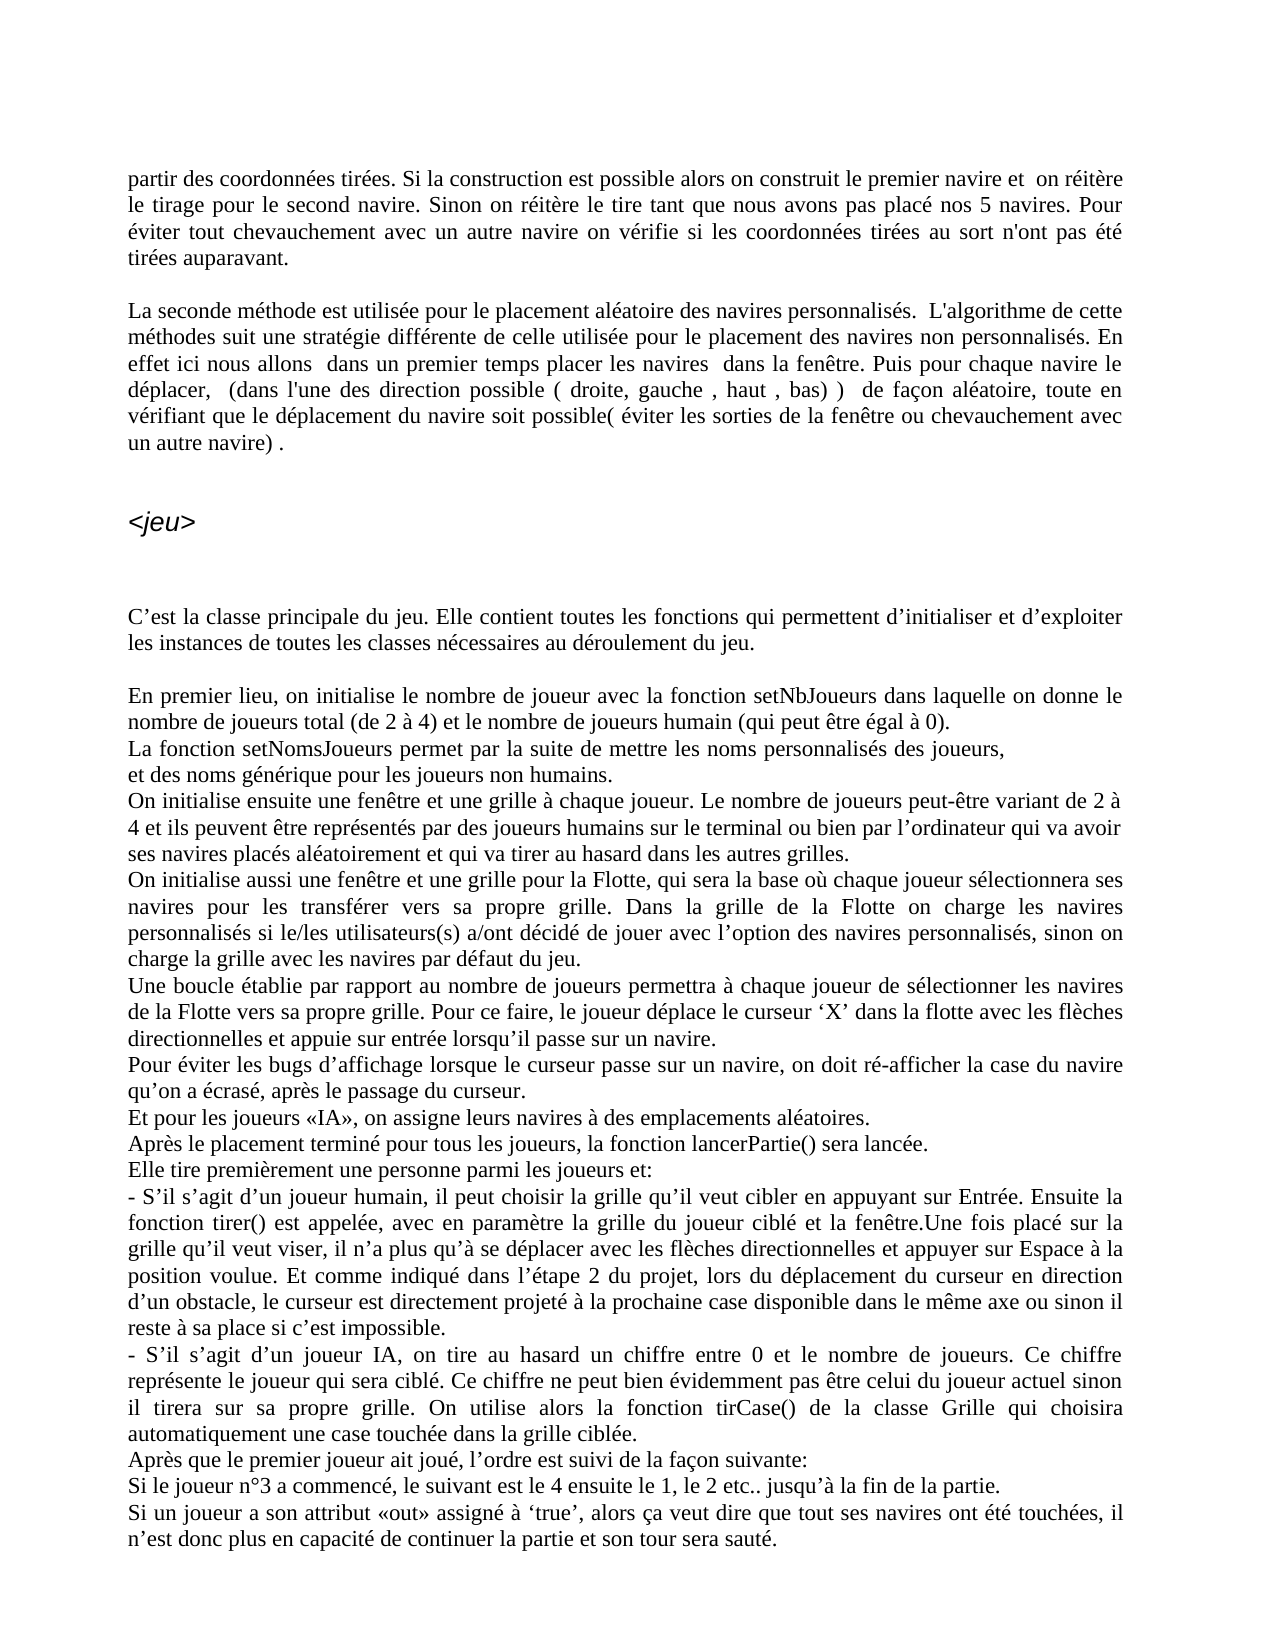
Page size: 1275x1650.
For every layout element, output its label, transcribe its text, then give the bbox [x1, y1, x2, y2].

text Après que le premier joueur ait joué, l’ordre est suivi de la façon suivante: [128, 1446, 1007, 1473]
text Si le joueur n°3 a commencé, le suivant est le 4 ensuite le 1, le 2 etc.. jusqu’à la fin de la partie. [128, 1473, 1007, 1499]
text Une boucle établie par rapport au nombre de joueurs permettra à chaque joueur de sélectionner les navires de la Flotte vers sa propre grille. Pour ce faire, le joueur déplace le curseur ‘X’ dans la flotte avec les flèches directionnelles et appuie sur entrée lorsqu’il passe sur un navire. [128, 972, 1126, 1051]
text Pour éviter les bugs d’affichage lorsque le curseur passe sur un navire, on doit ré-afficher la case du navire qu’on a écrasé, après le passage du curseur. [128, 1051, 1125, 1104]
text Elle tire premièrement une personne parmi les joueurs et: [128, 1156, 1007, 1183]
text C’est la classe principale du jeu. Elle contient toutes les fonctions qui permettent d’initialiser et d’exploiter les instances de toutes les classes nécessaires au déroulement du jeu. [128, 603, 1124, 656]
text La fonction setNomsJoueurs permet par la suite de mettre les noms personnalisés des joueurs, et des noms générique pour les joueurs non humains. [128, 735, 1007, 787]
subtitle <jeu> [128, 506, 1125, 538]
text La seconde méthode est utilisée pour le placement aléatoire des navires personnalisés. L'algorithme de cette méthodes suit une stratégie différente de celle utilisée pour le placement des navires non personnalisés. En effet ici nous allons dans un premier temps placer les navires dans la fenêtre. Puis pour chaque navire le déplacer, (dans l'une des direction possible ( droite, gauche , haut , bas) ) de façon aléatoire, toute en vérifiant que le déplacement du navire soit possible( éviter les sorties de la fenêtre ou chevauchement avec un autre navire) . [128, 297, 1125, 455]
text En premier lieu, on initialise le nombre de joueur avec la fonction setNbJoueurs dans laquelle on donne le nombre de joueurs total (de 2 à 4) et le nombre de joueurs humain (qui peut être égal à 0). [128, 682, 1124, 735]
text - S’il s’agit d’un joueur IA, on tire au hasard un chiffre entre 0 et le nombre de joueurs. Ce chiffre représente le joueur qui sera ciblé. Ce chiffre ne peut bien évidemment pas être celui du joueur actuel sinon il tirera sur sa propre grille. On utilise alors la fonction tirCase() de la classe Grille qui choisira automatiquement une case touchée dans la grille ciblée. [128, 1341, 1125, 1446]
text On initialise aussi une fenêtre et une grille pour la Flotte, qui sera la base où chaque joueur sélectionnera ses navires pour les transférer vers sa propre grille. Dans la grille de la Flotte on charge les navires personnalisés si le/les utilisateurs(s) a/ont décidé de jouer avec l’option des navires personnalisés, sinon on charge la grille avec les navires par défaut du jeu. [128, 866, 1126, 972]
text On initialise ensuite une fenêtre et une grille à chaque joueur. Le nombre de joueurs peut-être variant de 2 à 4 et ils peuvent être représentés par des joueurs humains sur le terminal ou bien par l’ordinateur qui va avoir ses navires placés aléatoirement et qui va tirer au hasard dans les autres grilles. [128, 787, 1124, 866]
text partir des coordonnées tirées. Si la construction est possible alors on construit le premier navire et on réitère le tirage pour le second navire. Sinon on réitère le tire tant que nous avons pas placé nos 5 navires. Pour éviter tout chevauchement avec un autre navire on vérifie si les coordonnées tirées au sort n'ont pas été tirées auparavant. [128, 165, 1125, 271]
text Si un joueur a son attribut «out» assigné à ‘true’, alors ça veut dire que tout ses navires ont été touchées, il n’est donc plus en capacité de continuer la partie et son tour sera sauté. [128, 1499, 1126, 1552]
text - S’il s’agit d’un joueur humain, il peut choisir la grille qu’il veut cibler en appuyant sur Entrée. Ensuite la fonction tirer() est appelée, avec en paramètre la grille du joueur ciblé et la fenêtre.Une fois placé sur la grille qu’il veut viser, il n’a plus qu’à se déplacer avec les flèches directionnelles et appuyer sur Espace à la position voulue. Et comme indiqué dans l’étape 2 du projet, lors du déplacement du curseur en direction d’un obstacle, le curseur est directement projeté à la prochaine case disponible dans le même axe ou sinon il reste à sa place si c’est impossible. [128, 1183, 1125, 1341]
text Après le placement terminé pour tous les joueurs, la fonction lancerPartie() sera lancée. [128, 1130, 1124, 1156]
text Et pour les joueurs «IA», on assigne leurs navires à des emplacements aléatoires. [128, 1104, 1125, 1130]
